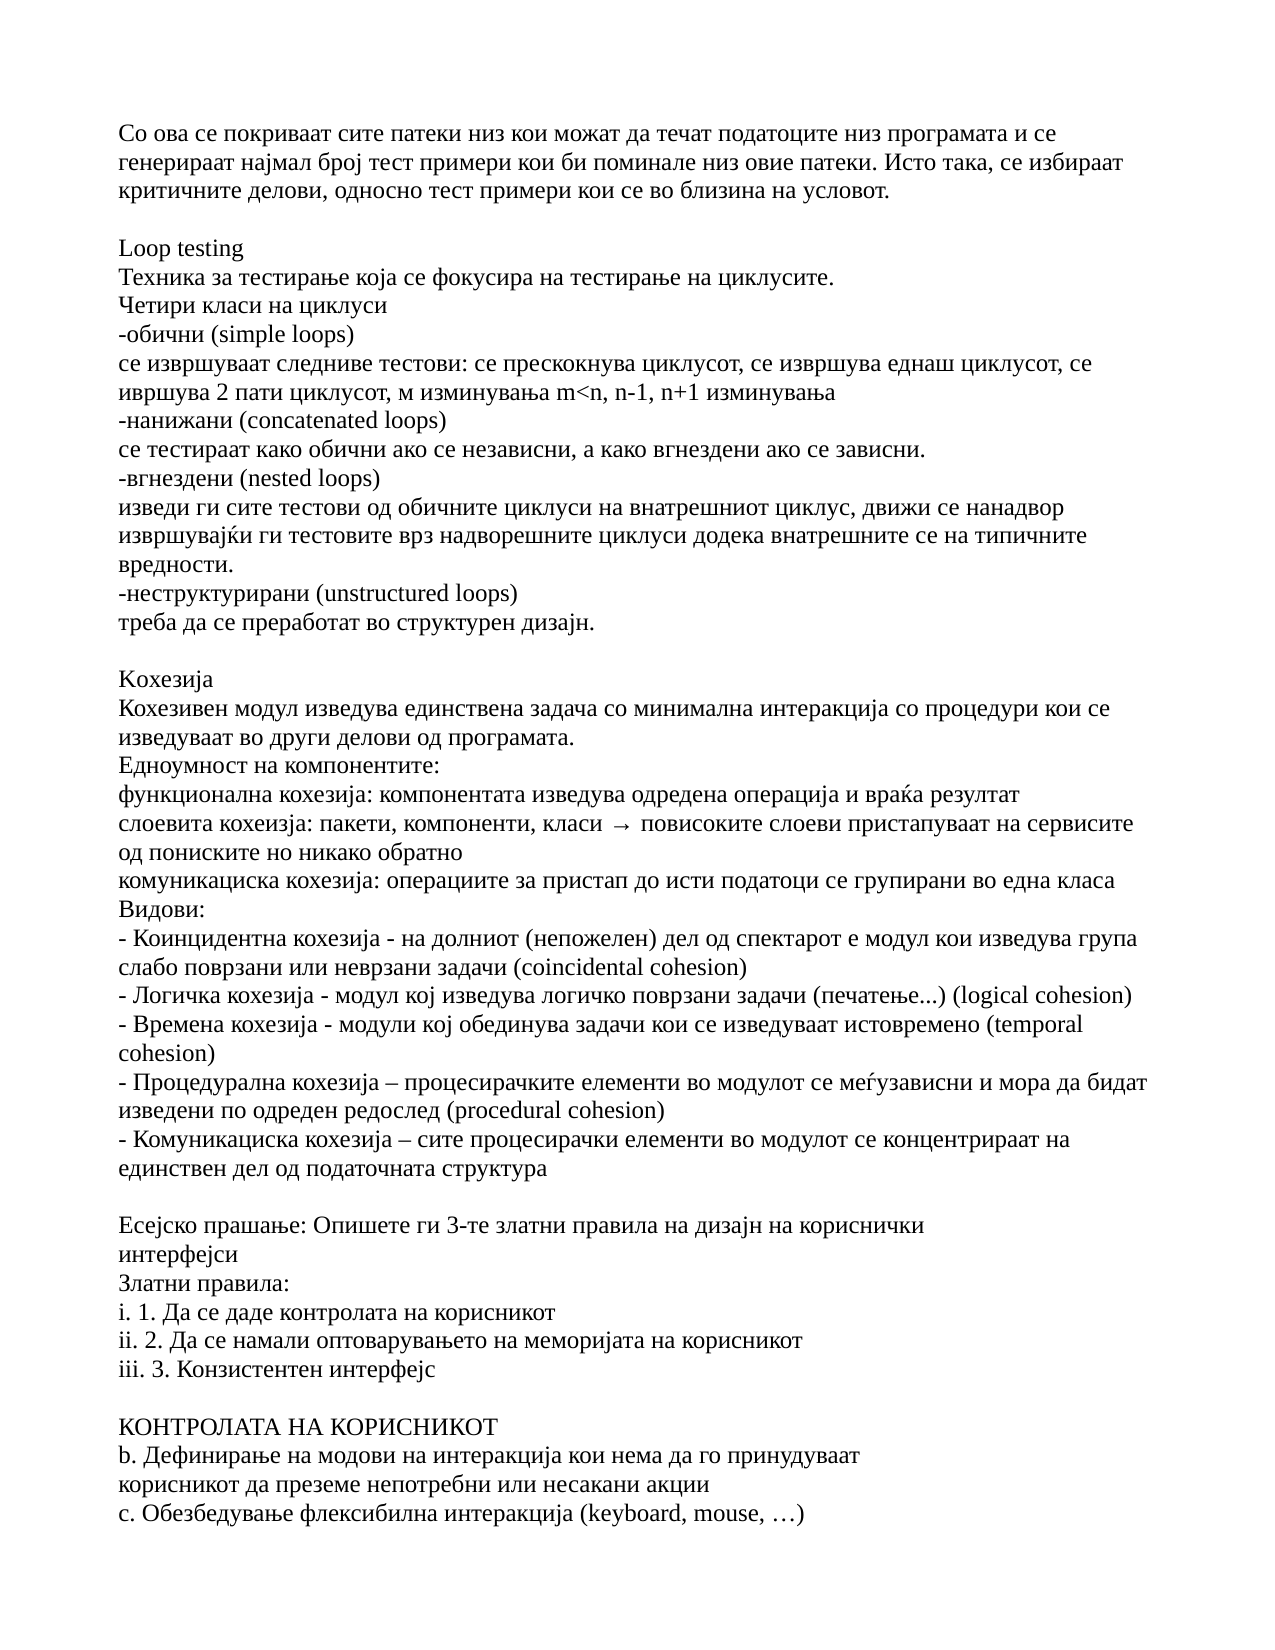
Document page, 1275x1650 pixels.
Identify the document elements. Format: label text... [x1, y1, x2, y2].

text -обични (simple loops) [118, 319, 1157, 348]
text ii. 2. Да се намали оптоварувањето на меморијата на корисникот [118, 1326, 1157, 1354]
text Loop testing [118, 233, 1157, 262]
text изведи ги сите тестови од обичните циклуси на внатрешниот циклус, движи се нанадвор извршувајќи ги тестовите врз надворешните циклуси додека внатрешните се на типичните вредности. [118, 492, 1157, 578]
text Koхезија [118, 664, 1157, 693]
text b. Дефинирање на модови на интеракција кои нема да го принудуваат [118, 1441, 1157, 1469]
text слоевита кохеизја: пакети, компоненти, класи → повисоките слоеви пристапуваат на сервисите од пониските но никако обратно [118, 808, 1157, 866]
text - Комуникациска кохезија – сите процесирачки елементи во модулот се концентрираат на единствен дел од податочната структура Есејско прашање: Опишете ги 3-те златни правила на дизајн на кориснички [118, 1124, 1157, 1239]
text комуникациска кохезија: операциите за пристап до исти податоци се групирани во една класа [118, 866, 1157, 894]
text c. Обезбедување флексибилна интеракција (keyboard, mouse, …) [118, 1498, 1157, 1527]
text i. 1. Да се даде контролата на корисникот [118, 1297, 1157, 1326]
text -нанижани (concatenated loops) [118, 406, 1157, 434]
text корисникот да преземе непотребни или несакани акции [118, 1469, 1157, 1498]
text Златни правила: [118, 1268, 1157, 1297]
text Видови: [118, 894, 1157, 923]
text Четири класи на циклуси [118, 291, 1157, 319]
text -вгнездени (nested loops) [118, 463, 1157, 492]
text iii. 3. Конзистентен интерфејс [118, 1354, 1157, 1383]
text Кохезивен модул изведува единствена задача со минимална интеракција со процедури кои се изведуваат во други делови од програмата. Едноумност на компонентите: [118, 693, 1157, 779]
text - Процедурална кохезија – процесирачките елементи во модулот се меѓузависни и мора да бидат изведени по одреден редослед (procedural cohesion) [118, 1067, 1157, 1124]
text функционална кохезија: компонентата изведува одредена операција и враќа резултат [118, 779, 1157, 808]
text - Логичка кохезија - модул кој изведува логичко поврзани задачи (печатење...) (logical cohesion) [118, 981, 1157, 1009]
text -неструктурирани (unstructured loops) [118, 578, 1157, 607]
text се тестираат како обични ако се независни, а како вгнездени ако се зависни. [118, 434, 1157, 463]
text Со ова се покриваат сите патеки низ кои можат да течат податоците низ програмата и се генерираат најмал број тест примери кои би поминале низ овие патеки. Исто така, се избираат критичните делови, односно тест примери кои се во близина на условот. [118, 118, 1157, 204]
text треба да се преработат во структурен дизајн. [118, 607, 1157, 636]
text Техника за тестирање која се фокусира на тестирање на циклусите. [118, 262, 1157, 291]
text се извршуваат следниве тестови: се прескокнува циклусот, се извршува еднаш циклусот, се ивршува 2 пати циклусот, м изминувања m<n, n-1, n+1 изминувања [118, 348, 1157, 406]
text - Коинцидентна кохезија - на долниот (непожелен) дел од спектарот е модул кои изведува група слабо поврзани или неврзани задачи (coincidental cohesion) [118, 923, 1157, 981]
text интерфејси [118, 1239, 1157, 1268]
text КОНТРОЛАТА НА КОРИСНИКОТ [118, 1412, 1157, 1441]
text - Времена кохезија - модули кој обединува задачи кои се изведуваат истовремено (temporal cohesion) [118, 1009, 1157, 1067]
